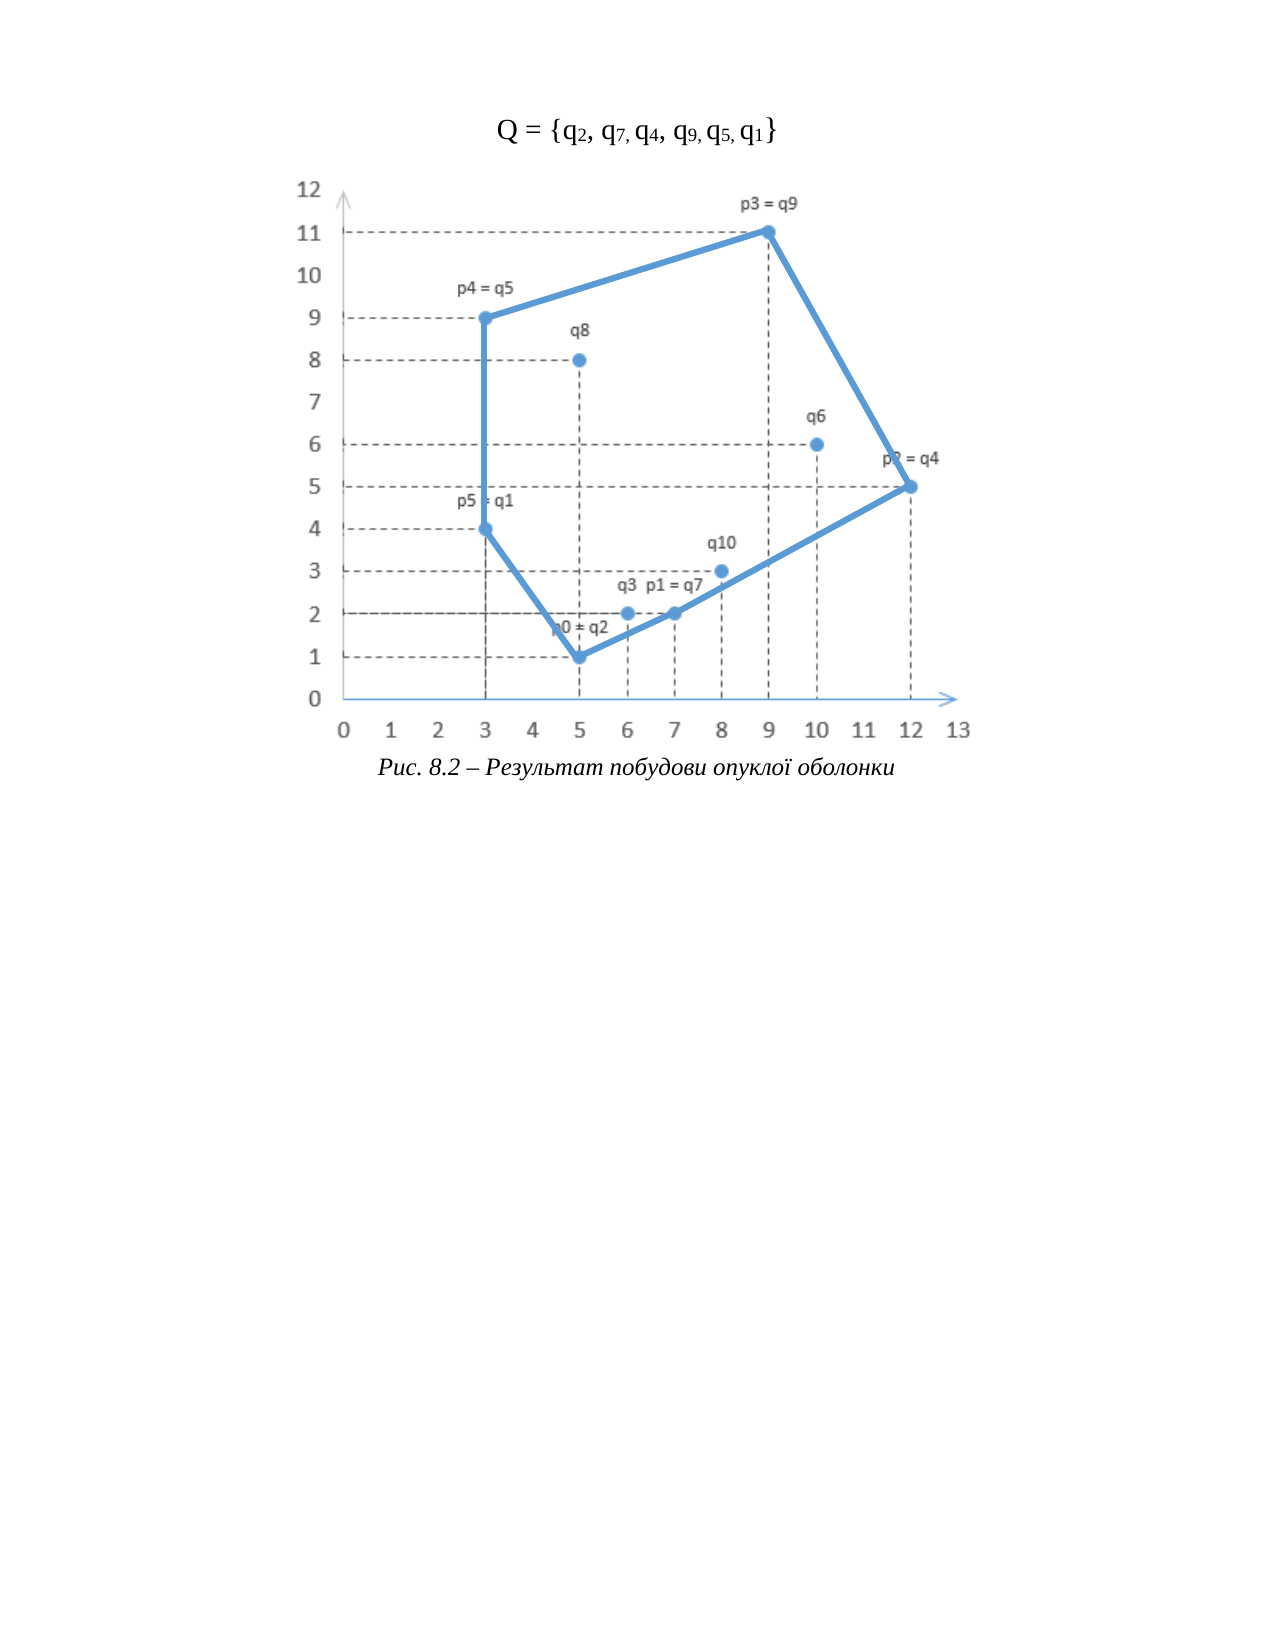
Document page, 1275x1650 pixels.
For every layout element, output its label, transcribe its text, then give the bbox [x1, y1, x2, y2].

text Q = {q2, q7, q4, q9, q5, q1} [150, 110, 1125, 146]
text Рис. 8.2 – Результат побудови опуклої оболонки [150, 146, 1125, 781]
